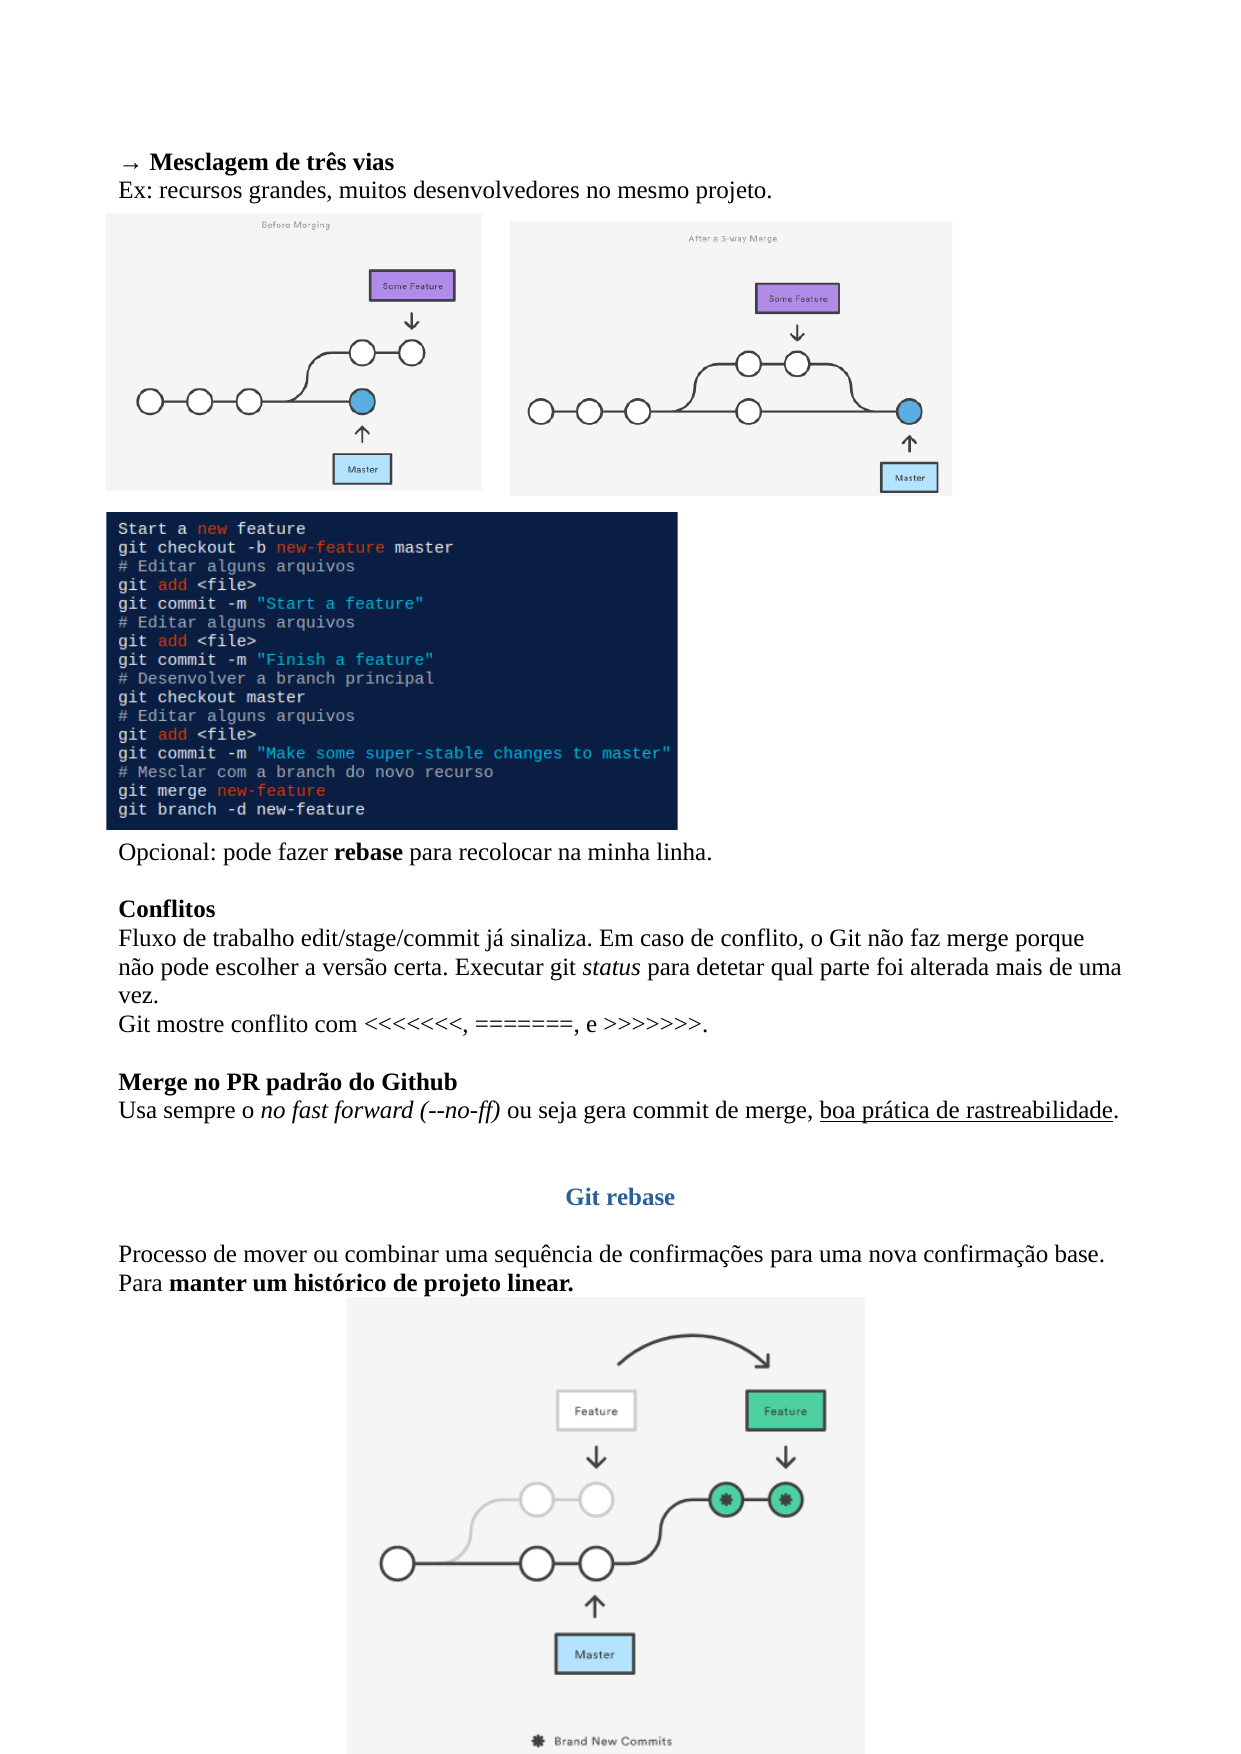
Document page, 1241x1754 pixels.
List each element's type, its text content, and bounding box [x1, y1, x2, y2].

text Fluxo de trabalho edit/stage/commit já sinaliza. Em caso de conflito, o Git não faz merge porque não pode escolher a versão certa. Executar git status para detetar qual parte foi alterada mais de uma vez. [118, 923, 1122, 1009]
text Para manter um histórico de projeto linear. [118, 1268, 1122, 1297]
picture [509, 221, 953, 496]
text Opcional: pode fazer rebase para recolocar na minha linha. [118, 837, 1122, 866]
picture [347, 1297, 865, 1754]
picture [106, 512, 678, 830]
text Processo de mover ou combinar uma sequência de confirmações para uma nova confirmação base. [118, 1239, 1122, 1268]
text → Mesclagem de três vias [118, 147, 1122, 176]
text Git rebase [118, 1182, 1122, 1211]
text Merge no PR padrão do Github [118, 1067, 1122, 1096]
text Git mostre conflito com <<<<<<<, =======, e >>>>>>>. [118, 1009, 1122, 1038]
picture [105, 213, 482, 491]
text Conflitos [118, 894, 1122, 923]
text Ex: recursos grandes, muitos desenvolvedores no mesmo projeto. [118, 176, 1122, 204]
text Usa sempre o no fast forward (--no-ff) ou seja gera commit de merge, boa prática de rastreabilidade. [118, 1096, 1122, 1124]
